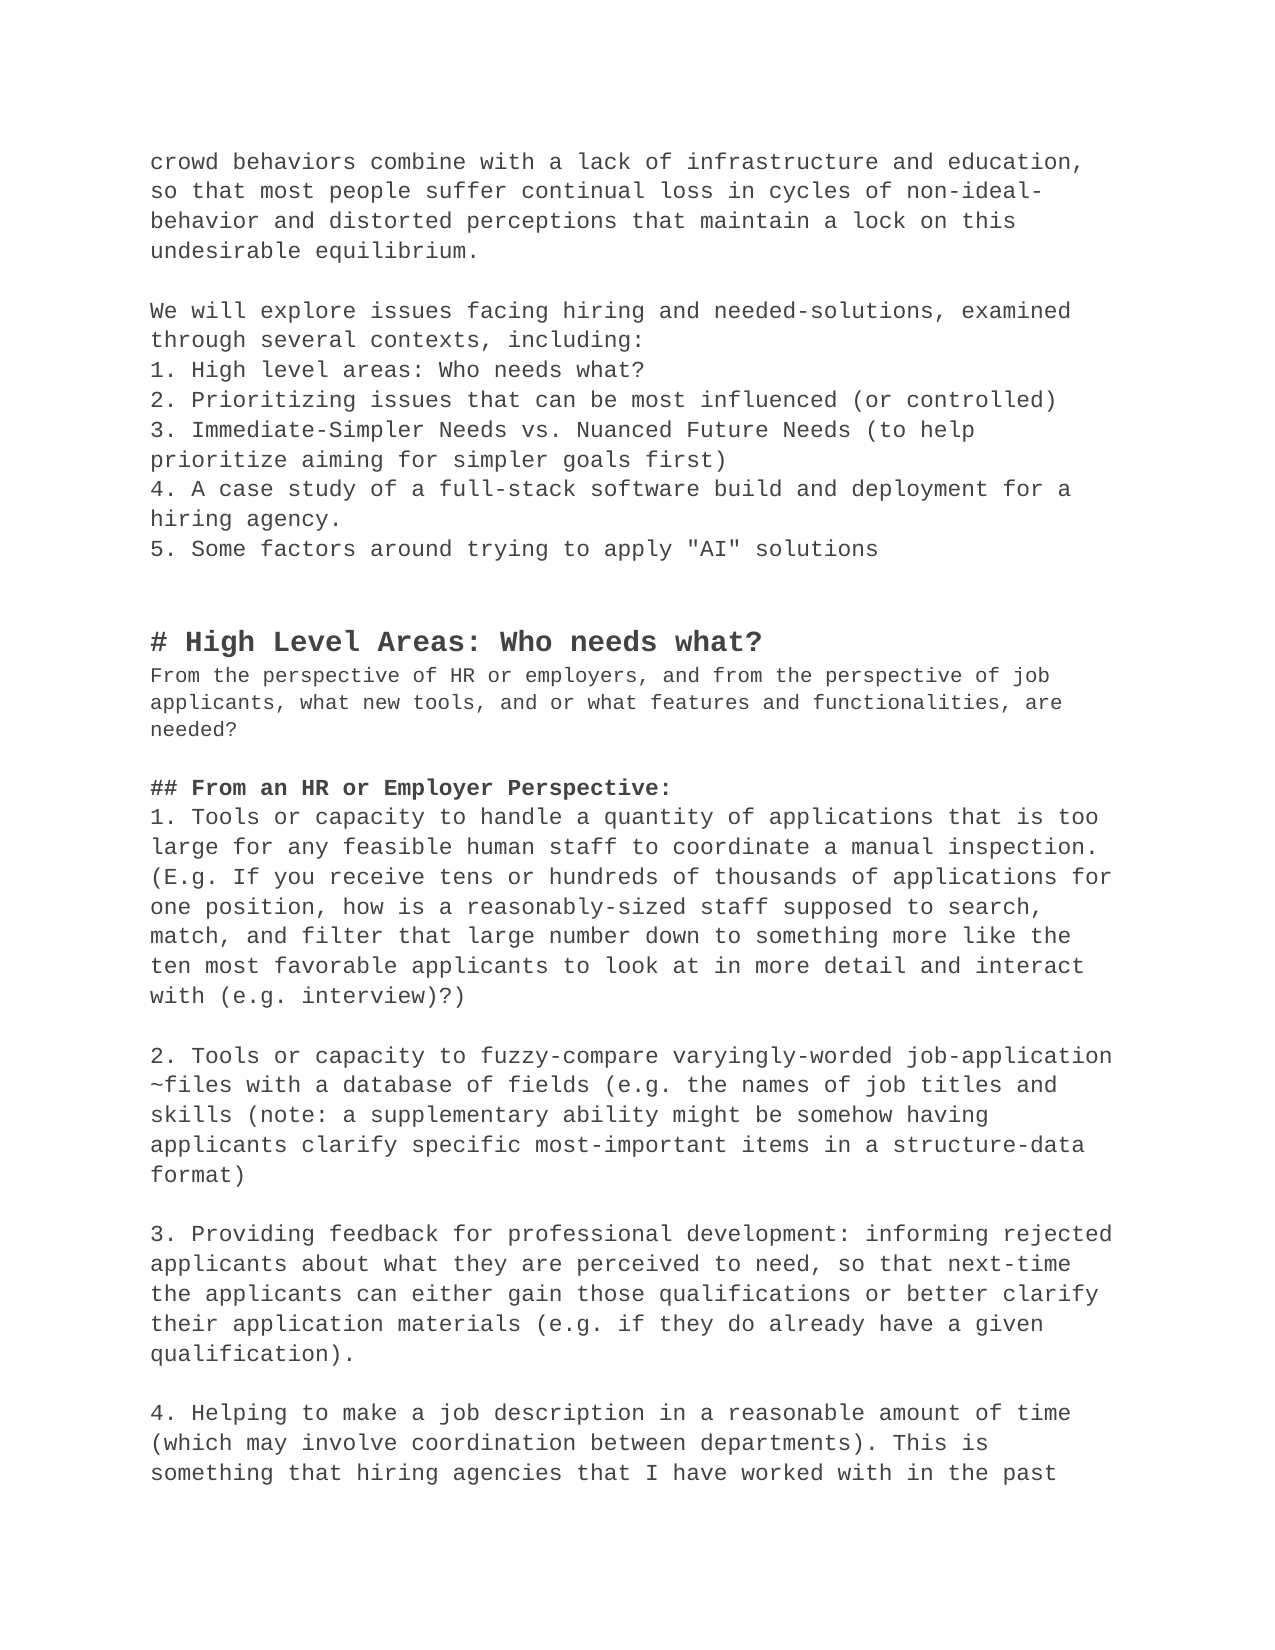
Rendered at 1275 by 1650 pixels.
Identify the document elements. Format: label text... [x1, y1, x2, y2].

text From the perspective of HR or employers, and from the perspective of job applicants, what new tools, and or what features and functionalities, are needed? [150, 664, 1125, 743]
text We will explore issues facing hiring and needed-solutions, examined through several contexts, including: [150, 299, 1125, 355]
text 5. Some factors around trying to apply "AI" solutions [150, 537, 1125, 563]
text ## From an HR or Employer Perspective: [150, 776, 1125, 802]
text crowd behaviors combine with a lack of infrastructure and education, so that most people suffer continual loss in cycles of non-ideal-behavior and distorted perceptions that maintain a lock on this undesirable equilibrium. [150, 150, 1125, 265]
text 4. Helping to make a job description in a reasonable amount of time (which may involve coordination between departments). This is something that hiring agencies that I have worked with in the past [150, 1402, 1125, 1487]
text 3. Immediate-Simpler Needs vs. Nuanced Future Needs (to help prioritize aiming for simpler goals first) [150, 418, 1125, 474]
text 1. High level areas: Who needs what? [150, 358, 1125, 384]
text 3. Providing feedback for professional development: informing rejected applicants about what they are perceived to need, so that next-time the applicants can either gain those qualifications or better clarify their application materials (e.g. if they do already have a given qualification). [150, 1223, 1125, 1368]
text 1. Tools or capacity to handle a quantity of applications that is too large for any feasible human staff to coordinate a manual inspection. (E.g. If you receive tens or hundreds of thousands of applications for one position, how is a reasonably-sized staff supposed to search, match, and filter that large number down to something more like the ten most favorable applicants to look at in more detail and interact with (e.g. interview)?) [150, 806, 1125, 1010]
text 2. Tools or capacity to fuzzy-compare varyingly-worded job-application ~files with a database of fields (e.g. the names of job titles and skills (note: a supplementary ability might be somehow having applicants clarify specific most-important items in a structure-data format) [150, 1044, 1125, 1189]
text 4. A case study of a full-stack software build and deployment for a hiring agency. [150, 478, 1125, 533]
text # High Level Areas: Who needs what? [150, 627, 1125, 660]
text 2. Prioritizing issues that can be most influenced (or controlled) [150, 388, 1125, 414]
